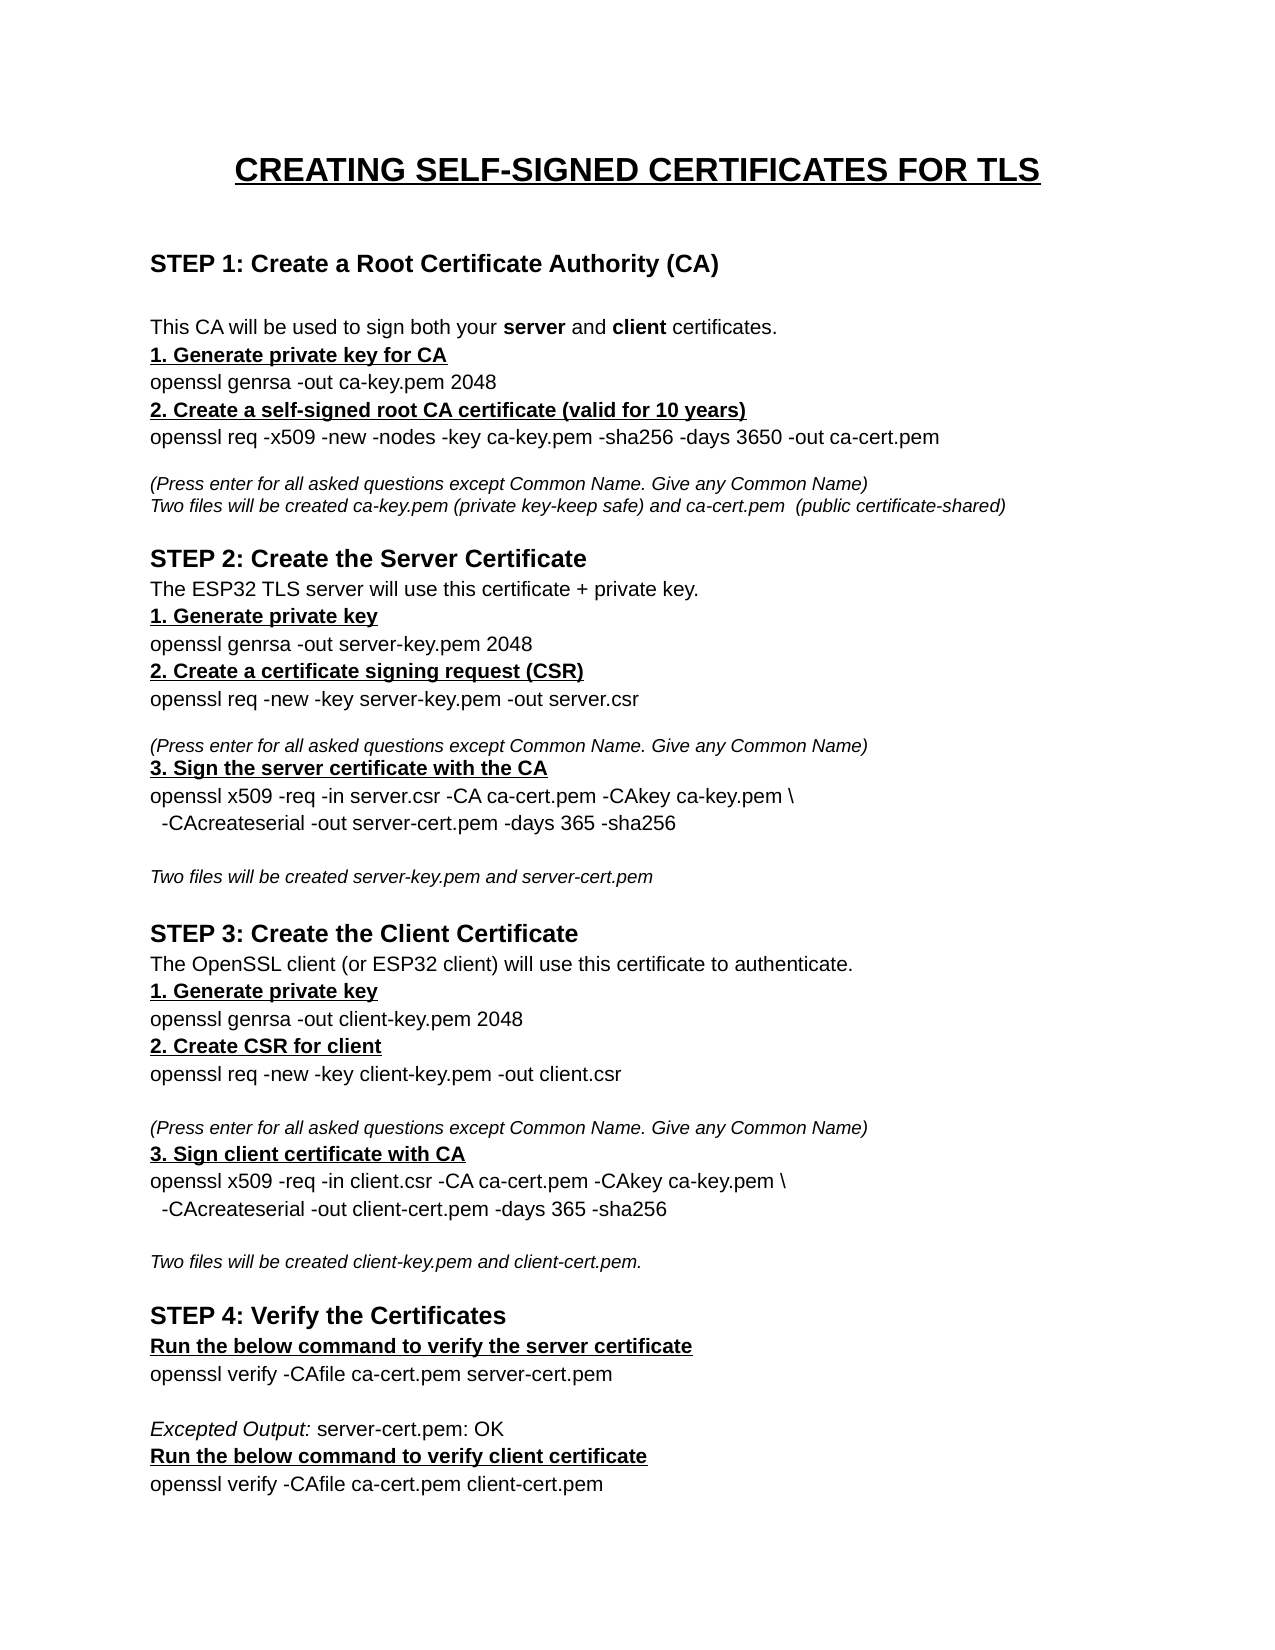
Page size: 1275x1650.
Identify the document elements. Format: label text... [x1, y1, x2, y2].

text 1. Generate private key for CA [150, 343, 1125, 367]
text CREATING SELF-SIGNED CERTIFICATES FOR TLS [150, 150, 1125, 188]
text 2. Create CSR for client [150, 1034, 1125, 1058]
text 1. Generate private key [150, 604, 1125, 628]
text STEP 4: Verify the Certificates [150, 1301, 1125, 1330]
text 3. Sign client certificate with CA [150, 1141, 1125, 1165]
text Run the below command to verify client certificate [150, 1444, 1125, 1468]
text openssl req -new -key server-key.pem -out server.csr [150, 687, 1125, 711]
text openssl verify -CAfile ca-cert.pem client-cert.pem [150, 1471, 1125, 1495]
text 2. Create a self-signed root CA certificate (valid for 10 years) [150, 398, 1125, 422]
text (Press enter for all asked questions except Common Name. Give any Common Name) [150, 473, 1125, 495]
text openssl verify -CAfile ca-cert.pem server-cert.pem [150, 1361, 1125, 1385]
text Two files will be created server-key.pem and server-cert.pem [150, 866, 1125, 888]
text STEP 3: Create the Client Certificate [150, 918, 1125, 947]
text (Press enter for all asked questions except Common Name. Give any Common Name) [150, 1117, 1125, 1138]
text openssl genrsa -out ca-key.pem 2048 [150, 370, 1125, 394]
text 2. Create a certificate signing request (CSR) [150, 659, 1125, 683]
text openssl req -x509 -new -nodes -key ca-key.pem -sha256 -days 3650 -out ca-cert.pem [150, 425, 1125, 449]
text The ESP32 TLS server will use this certificate + private key. [150, 577, 1125, 601]
text -CAcreateserial -out client-cert.pem -days 365 -sha256 [150, 1196, 1125, 1220]
text openssl genrsa -out server-key.pem 2048 [150, 632, 1125, 656]
text 3. Sign the server certificate with the CA [150, 756, 1125, 780]
text The OpenSSL client (or ESP32 client) will use this certificate to authenticate. [150, 952, 1125, 976]
text (Press enter for all asked questions except Common Name. Give any Common Name) [150, 735, 1125, 756]
text Run the below command to verify the server certificate [150, 1334, 1125, 1358]
text openssl genrsa -out client-key.pem 2048 [150, 1007, 1125, 1031]
text Excepted Output: server-cert.pem: OK [150, 1416, 1125, 1440]
text STEP 2: Create the Server Certificate [150, 544, 1125, 572]
text Two files will be created ca-key.pem (private key-keep safe) and ca-cert.pem (public certificate-shared) [150, 495, 1125, 516]
text STEP 1: Create a Root Certificate Authority (CA) [150, 249, 1125, 278]
text openssl x509 -req -in server.csr -CA ca-cert.pem -CAkey ca-key.pem \ [150, 784, 1125, 808]
text openssl req -new -key client-key.pem -out client.csr [150, 1062, 1125, 1086]
text openssl x509 -req -in client.csr -CA ca-cert.pem -CAkey ca-key.pem \ [150, 1169, 1125, 1193]
text -CAcreateserial -out server-cert.pem -days 365 -sha256 [150, 811, 1125, 835]
text Two files will be created client-key.pem and client-cert.pem. [150, 1251, 1125, 1273]
text This CA will be used to sign both your server and client certificates. [150, 315, 1125, 339]
text 1. Generate private key [150, 979, 1125, 1003]
